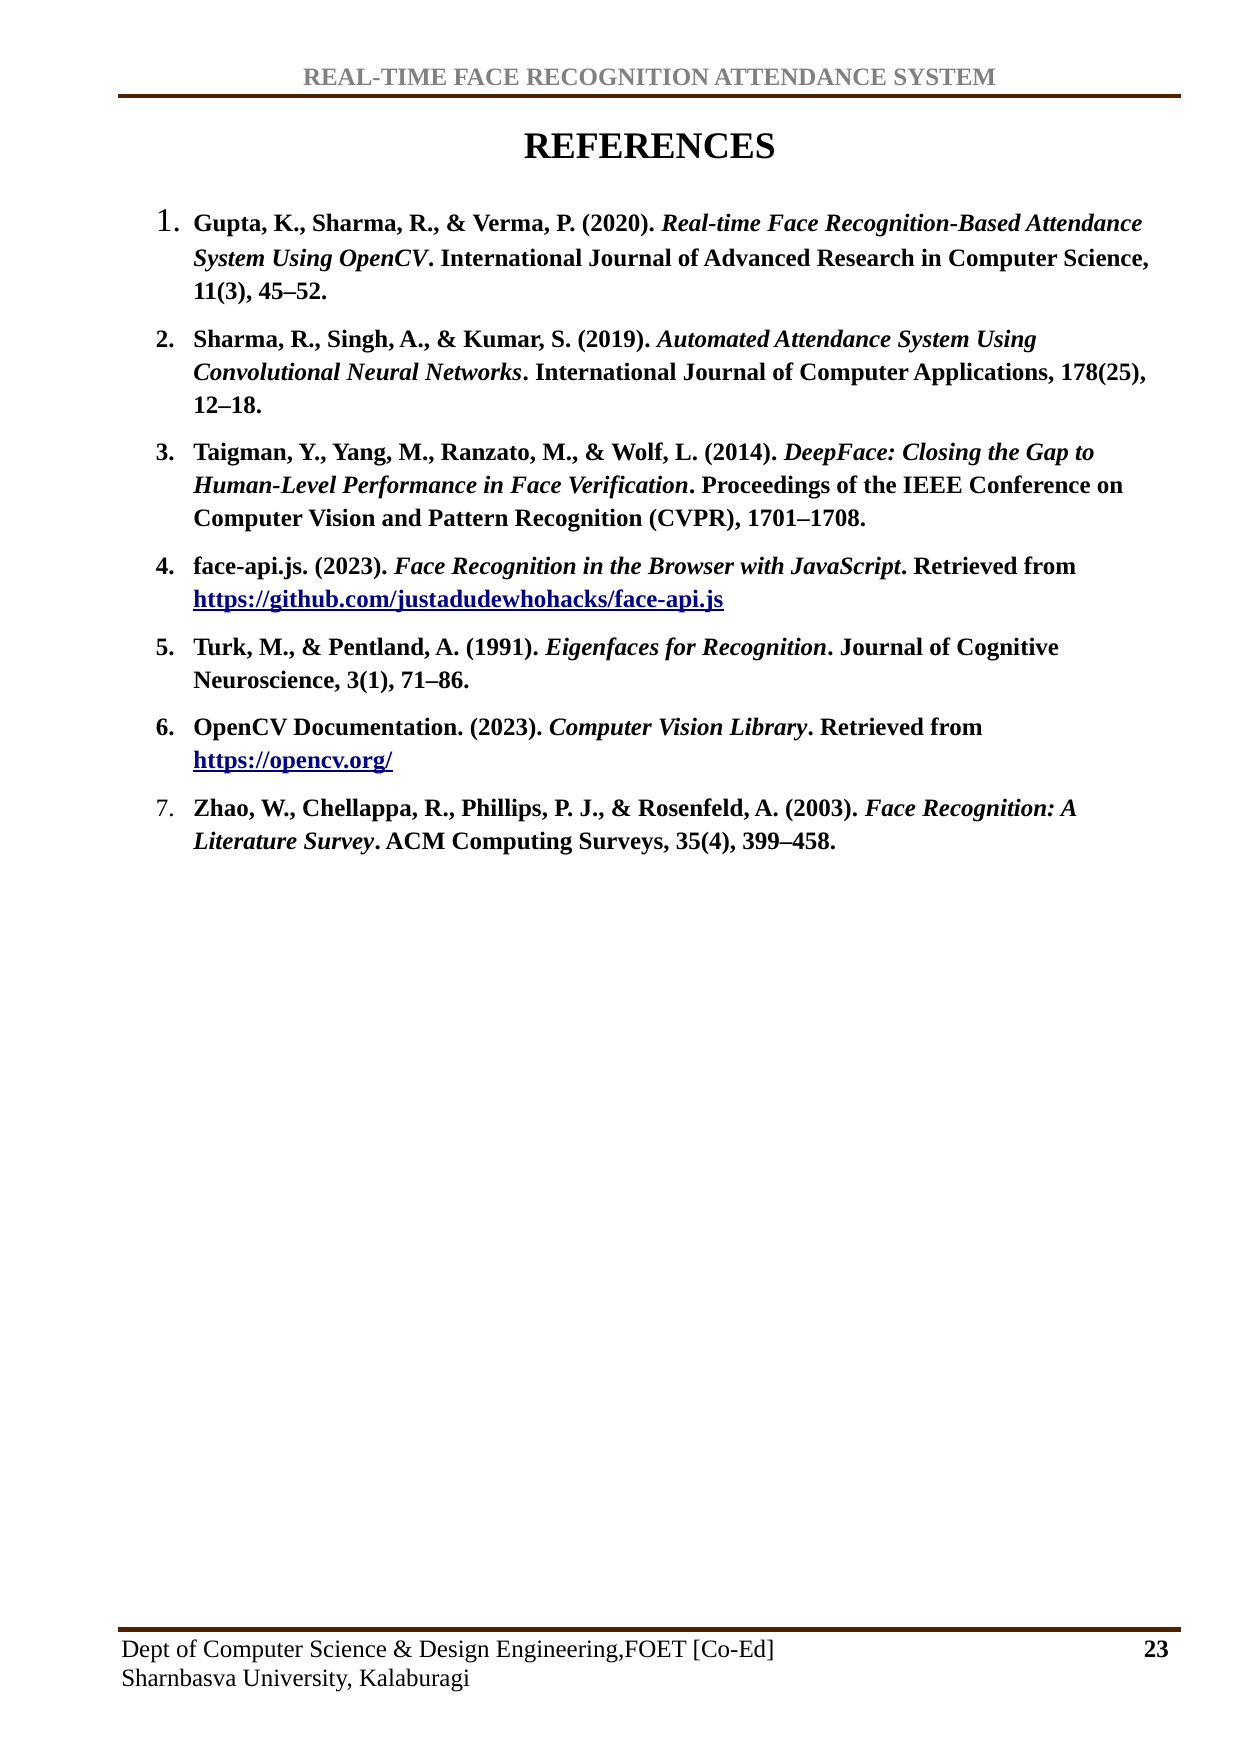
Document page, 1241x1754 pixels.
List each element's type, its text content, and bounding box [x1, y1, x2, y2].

subtitle REFERENCES [118, 123, 1181, 167]
list Sharma, R., Singh, A., & Kumar, S. (2019). Automated Attendance System Using Convolutional Neural Networks. International Journal of Computer Applications, 178(25), 12–18. [156, 324, 1181, 419]
list Zhao, W., Chellappa, R., Phillips, P. J., & Rosenfeld, A. (2003). Face Recognition: A Literature Survey. ACM Computing Surveys, 35(4), 399–458. [156, 793, 1181, 855]
list OpenCV Documentation. (2023). Computer Vision Library. Retrieved from https://opencv.org/ [156, 712, 1181, 774]
list face-api.js. (2023). Face Recognition in the Browser with JavaScript. Retrieved from https://github.com/justadudewhohacks/face-api.js [156, 551, 1181, 613]
list Turk, M., & Pentland, A. (1991). Eigenfaces for Recognition. Journal of Cognitive Neuroscience, 3(1), 71–86. [156, 632, 1181, 693]
list Gupta, K., Sharma, R., & Verma, P. (2020). Real-time Face Recognition-Based Attendance System Using OpenCV. International Journal of Advanced Research in Computer Science, 11(3), 45–52. [156, 201, 1181, 305]
list Taigman, Y., Yang, M., Ranzato, M., & Wolf, L. (2014). DeepFace: Closing the Gap to Human-Level Performance in Face Verification. Proceedings of the IEEE Conference on Computer Vision and Pattern Recognition (CVPR), 1701–1708. [156, 437, 1181, 532]
